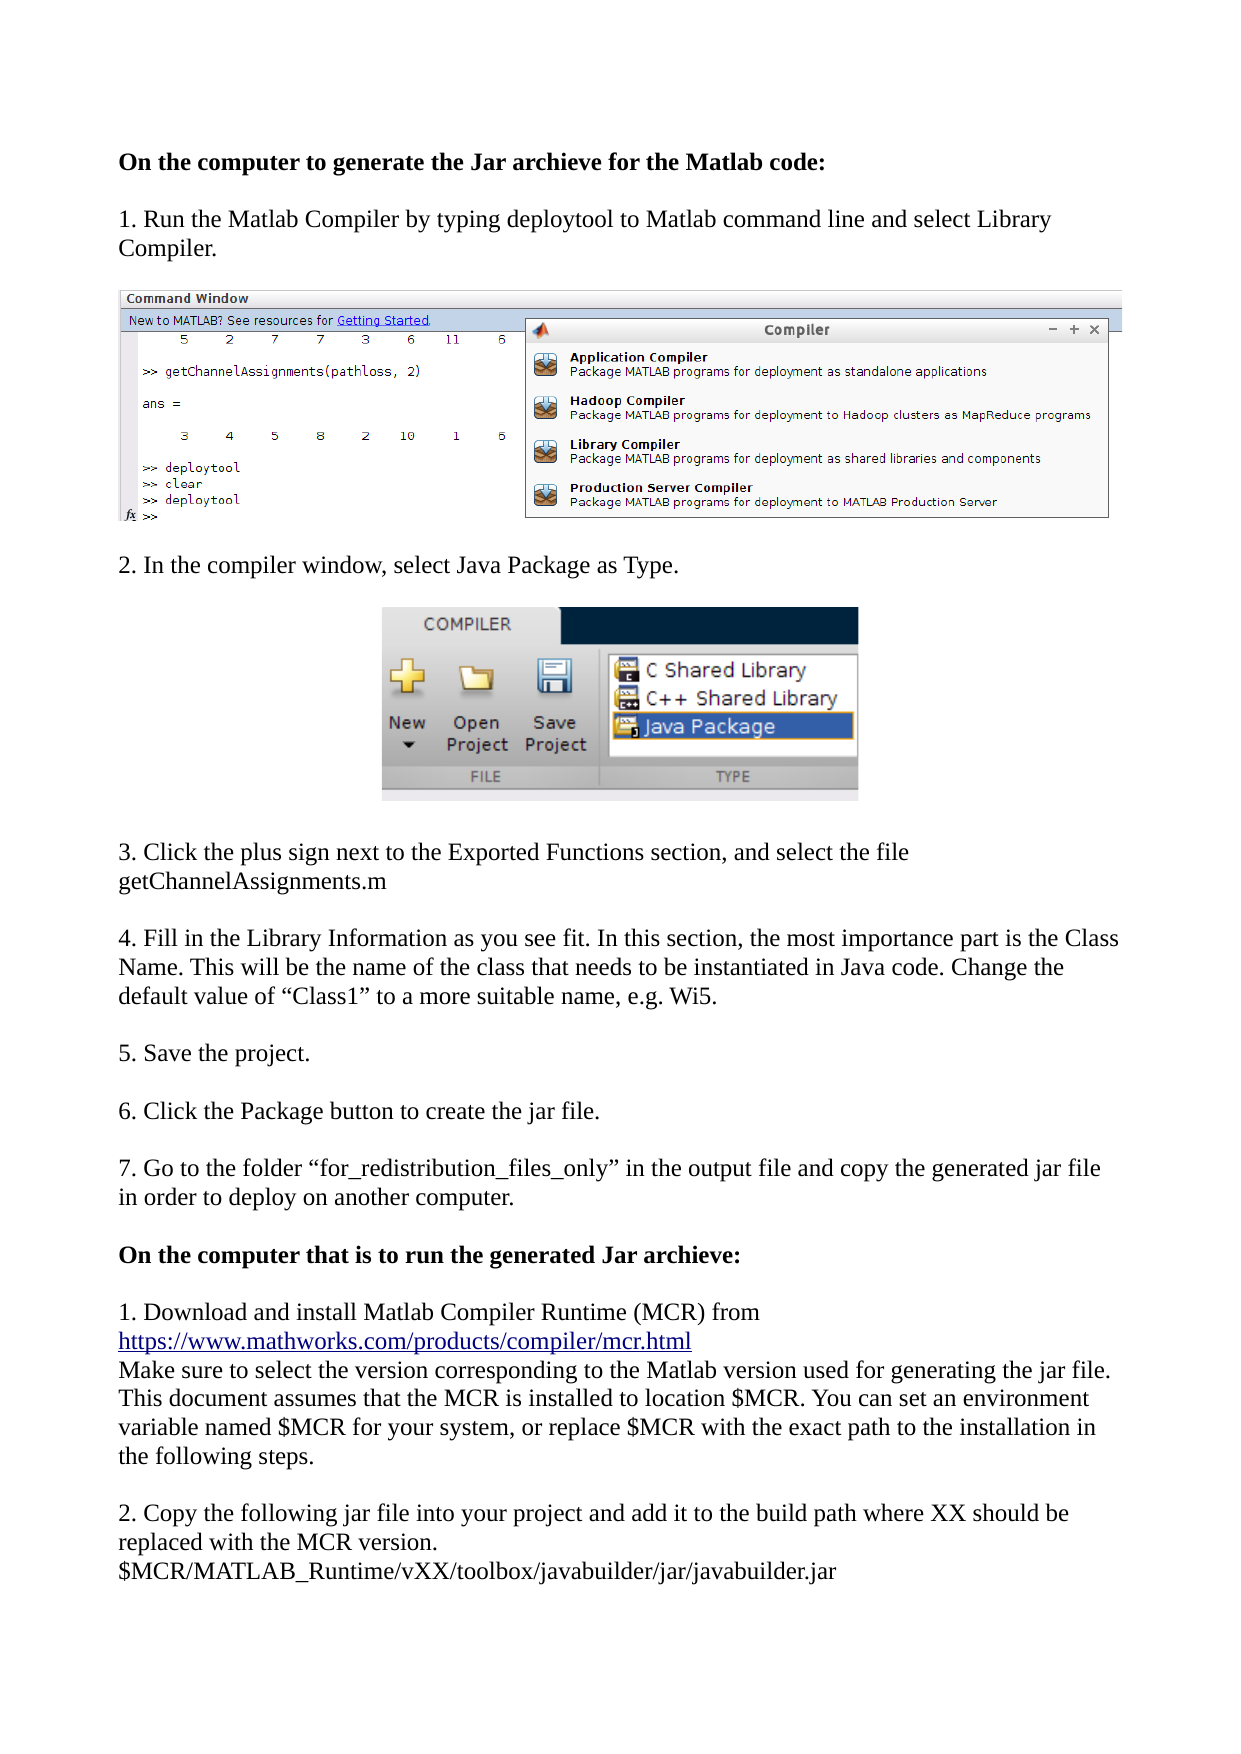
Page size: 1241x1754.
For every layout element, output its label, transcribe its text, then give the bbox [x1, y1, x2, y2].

text On the computer to generate the Jar archieve for the Matlab code: [118, 147, 1122, 176]
picture [118, 290, 1123, 521]
text Make sure to select the version corresponding to the Matlab version used for generating the jar file. This document assumes that the MCR is installed to location $MCR. You can set an environment variable named $MCR for your system, or replace $MCR with the exact path to the installation in the following steps. [118, 1355, 1122, 1470]
text 5. Save the project. [118, 1038, 1122, 1067]
text $MCR/MATLAB_Runtime/vXX/toolbox/javabuilder/jar/javabuilder.jar [118, 1556, 1122, 1585]
text 1. Run the Matlab Compiler by typing deploytool to Matlab command line and select Library Compiler. [118, 204, 1122, 262]
text 2. In the compiler window, select Java Package as Type. [118, 550, 1122, 578]
text 2. Copy the following jar file into your project and add it to the build path where XX should be replaced with the MCR version. [118, 1498, 1122, 1556]
text On the computer that is to run the generated Jar archieve: [118, 1240, 1122, 1268]
text 7. Go to the folder “for_redistribution_files_only” in the output file and copy the generated jar file in order to deploy on another computer. [118, 1153, 1122, 1211]
text 1. Download and install Matlab Compiler Runtime (MCR) from https://www.mathworks.com/products/compiler/mcr.html [118, 1297, 1122, 1355]
text 4. Fill in the Library Information as you see fit. In this section, the most importance part is the Class Name. This will be the name of the class that needs to be instantiated in Java code. Change the default value of “Class1” to a more suitable name, e.g. Wi5. [118, 923, 1122, 1010]
text 6. Click the Package button to create the jar file. [118, 1096, 1122, 1125]
picture [381, 607, 859, 801]
text 3. Click the plus sign next to the Exported Functions section, and select the file getChannelAssignments.m [118, 837, 1122, 895]
